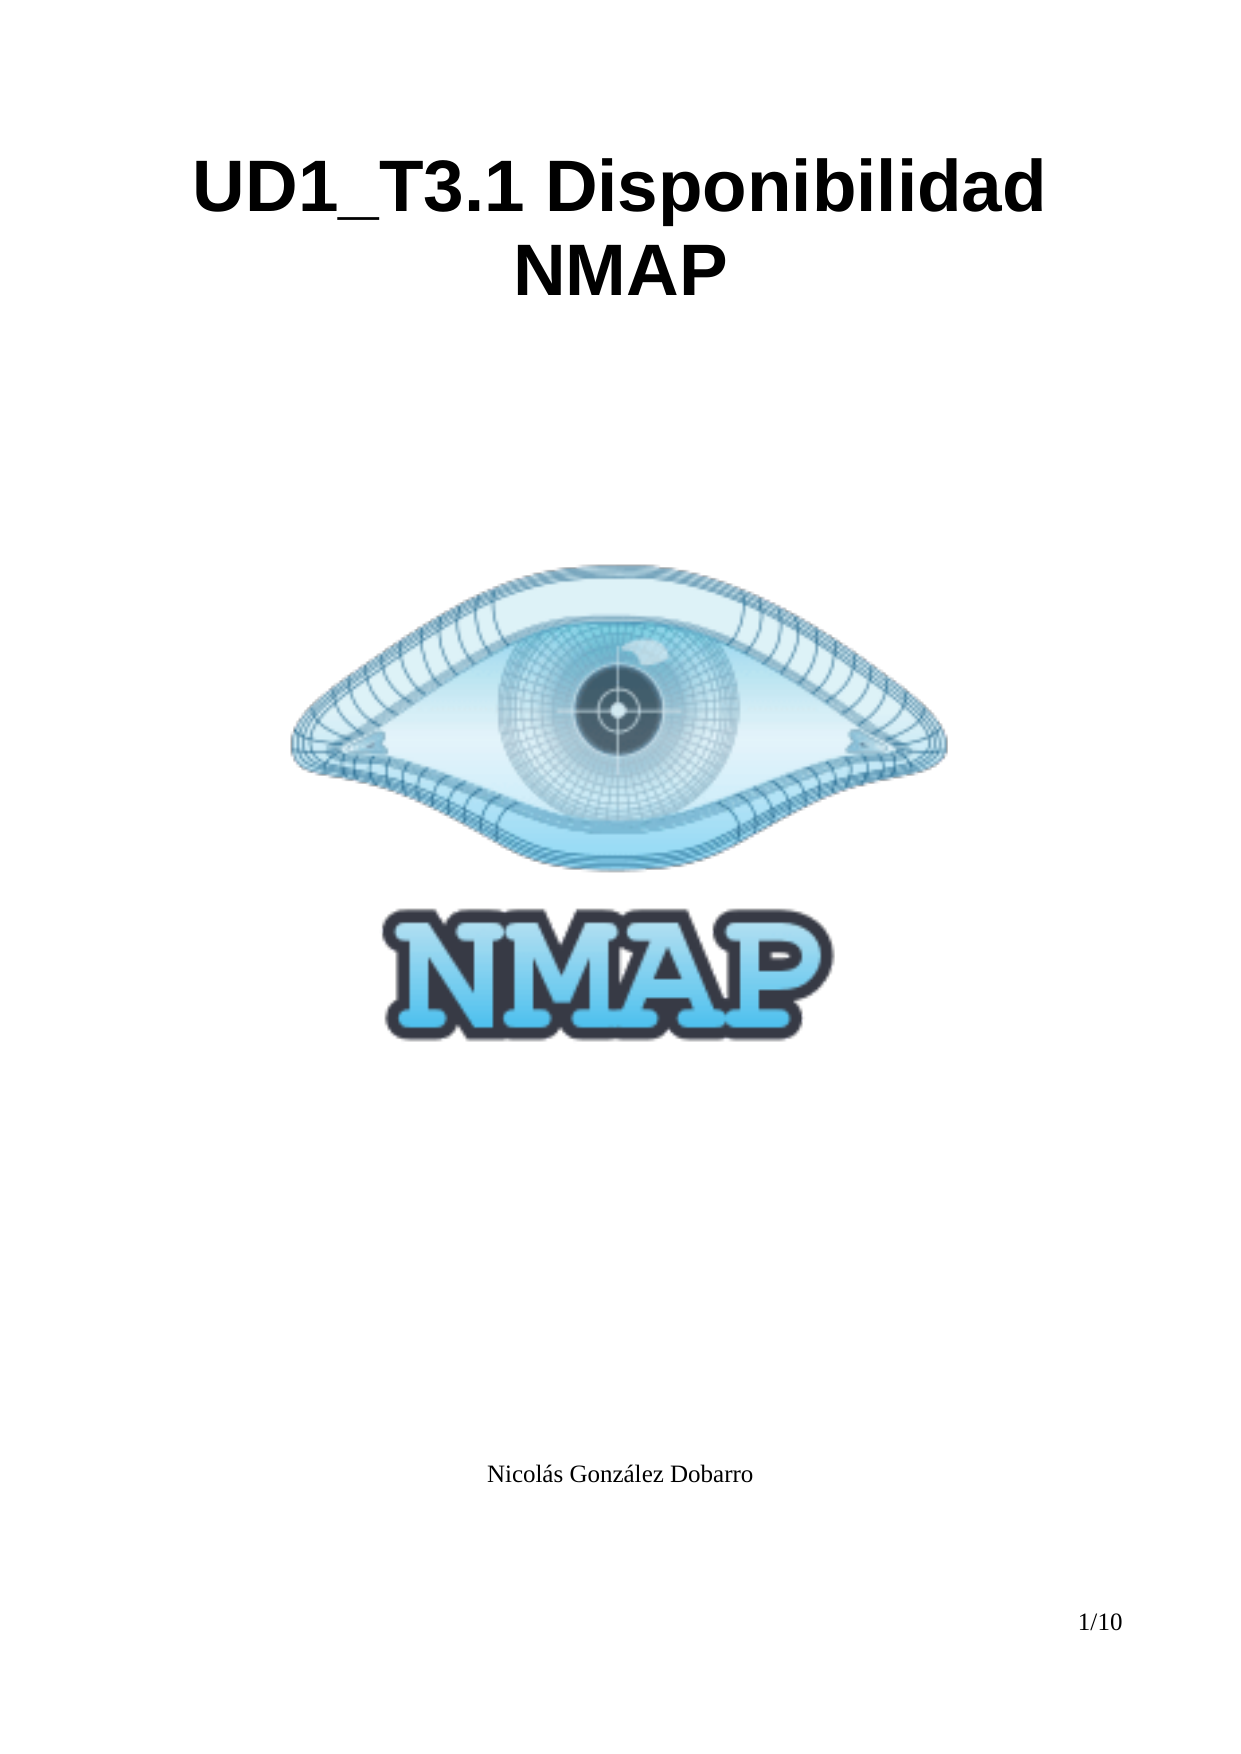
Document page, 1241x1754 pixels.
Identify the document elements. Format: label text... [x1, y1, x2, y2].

subtitle UD1_T3.1 Disponibilidad NMAP [118, 143, 1122, 311]
picture [276, 464, 964, 1152]
text Nicolás González Dobarro [118, 1459, 1122, 1488]
